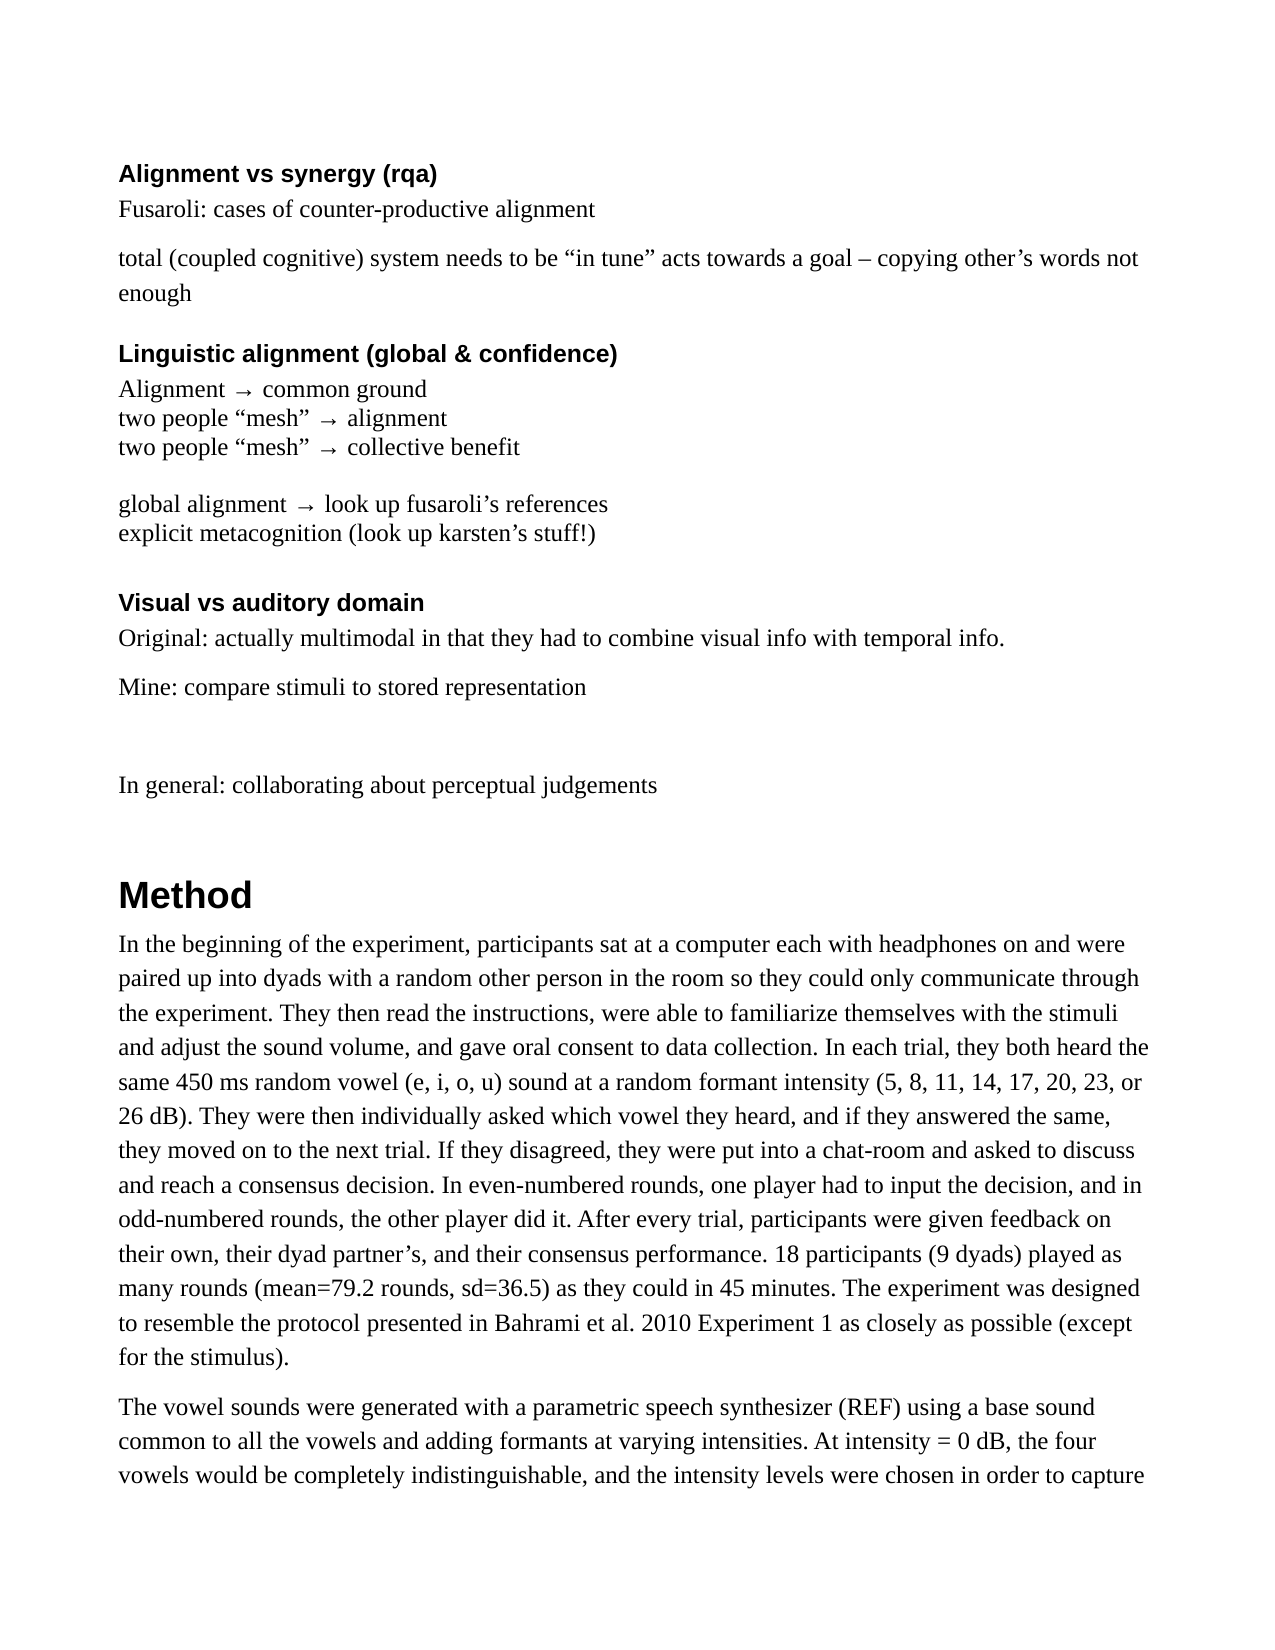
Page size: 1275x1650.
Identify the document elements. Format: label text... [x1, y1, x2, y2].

text The vowel sounds were generated with a parametric speech synthesizer (REF) using a base sound common to all the vowels and adding formants at varying intensities. At intensity = 0 dB, the four vowels would be completely indistinguishable, and the intensity levels were chosen in order to capture [118, 1392, 1157, 1489]
text total (coupled cognitive) system needs to be “in tune” acts towards a goal – copying other’s words not enough [118, 243, 1157, 306]
text Original: actually multimodal in that they had to combine visual info with temporal info. [118, 623, 1157, 651]
text In the beginning of the experiment, participants sat at a computer each with headphones on and were paired up into dyads with a random other person in the room so they could only communicate through the experiment. They then read the instructions, were able to familiarize themselves with the stimuli and adjust the sound volume, and gave oral consent to data collection. In each trial, they both heard the same 450 ms random vowel (e, i, o, u) sound at a random formant intensity (5, 8, 11, 14, 17, 20, 23, or 26 dB). They were then individually asked which vowel they heard, and if they answered the same, they moved on to the next trial. If they disagreed, they were put into a chat-room and asked to discuss and reach a consensus decision. In even-numbered rounds, one player had to input the decision, and in odd-numbered rounds, the other player did it. After every trial, participants were given feedback on their own, their dyad partner’s, and their consensus performance. 18 participants (9 dyads) played as many rounds (mean=79.2 rounds, sd=36.5) as they could in 45 minutes. The experiment was designed to resemble the protocol presented in Bahrami et al. 2010 Experiment 1 as closely as possible (except for the stimulus). [118, 929, 1157, 1371]
text Alignment → common ground [118, 374, 1157, 403]
text two people “mesh” → alignment [118, 403, 1157, 432]
text global alignment → look up fusaroli’s references [118, 489, 1157, 518]
text Mine: compare stimuli to stored representation [118, 672, 1157, 700]
subtitle Method [118, 873, 1157, 916]
text explicit metacognition (look up karsten’s stuff!) [118, 518, 1157, 547]
text Fusaroli: cases of counter-productive alignment [118, 194, 1157, 223]
text In general: collaborating about perceptual judgements [118, 770, 1157, 798]
subtitle Linguistic alignment (global & confidence) [118, 339, 1157, 368]
text two people “mesh” → collective benefit [118, 432, 1157, 460]
subtitle Visual vs auditory domain [118, 588, 1157, 616]
subtitle Alignment vs synergy (rqa) [118, 159, 1157, 188]
